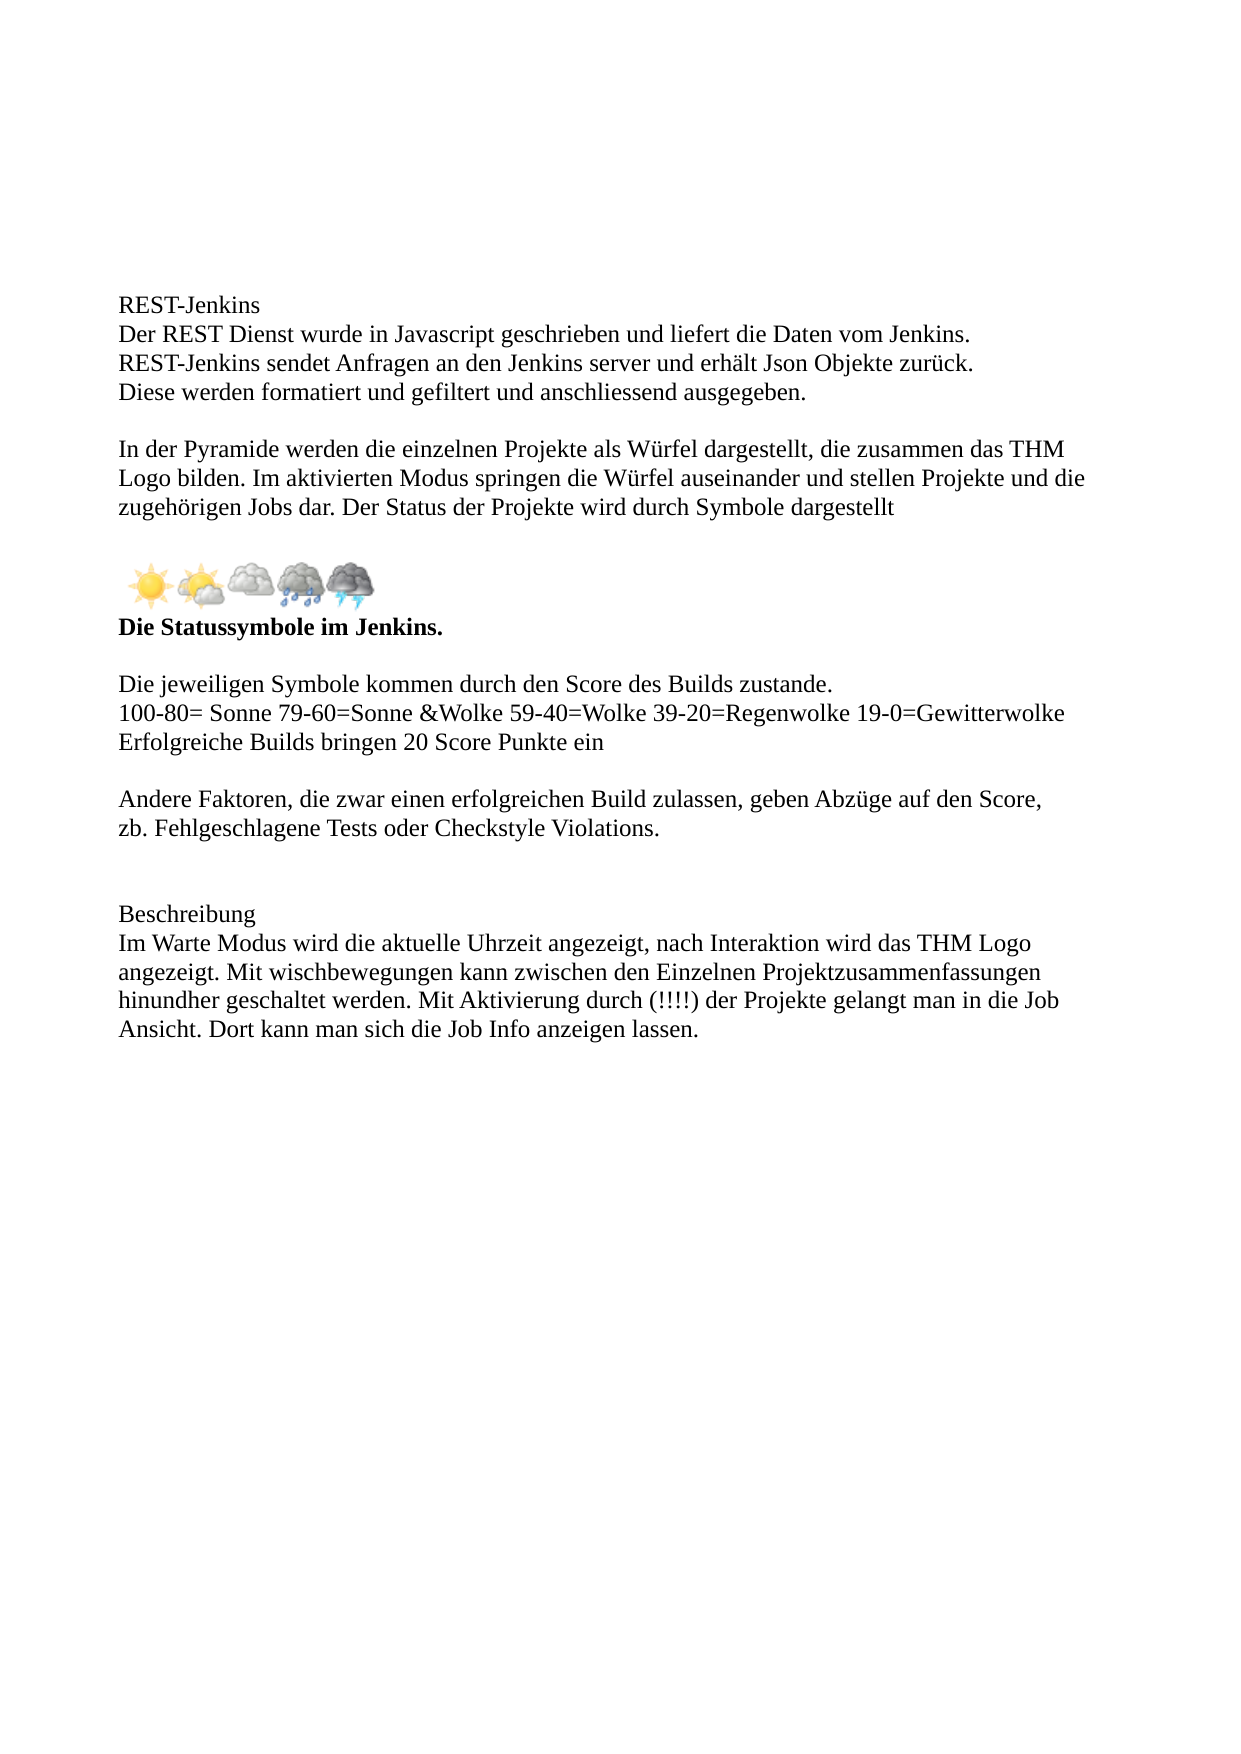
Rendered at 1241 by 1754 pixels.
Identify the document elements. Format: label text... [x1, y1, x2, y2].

text hinundher geschaltet werden. Mit Aktivierung durch (!!!!) der Projekte gelangt man in die Job Ansicht. Dort kann man sich die Job Info anzeigen lassen. [118, 986, 1122, 1043]
text In der Pyramide werden die einzelnen Projekte als Würfel dargestellt, die zusammen das THM Logo bilden. Im aktivierten Modus springen die Würfel auseinander und stellen Projekte und die zugehörigen Jobs dar. Der Status der Projekte wird durch Symbole dargestellt [118, 434, 1122, 521]
text Im Warte Modus wird die aktuelle Uhrzeit angezeigt, nach Interaktion wird das THM Logo [118, 928, 1122, 957]
text Erfolgreiche Builds bringen 20 Score Punkte ein [118, 727, 1122, 756]
text Der REST Dienst wurde in Javascript geschrieben und liefert die Daten vom Jenkins. [118, 319, 1122, 348]
text REST-Jenkins [118, 291, 1122, 319]
text Andere Faktoren, die zwar einen erfolgreichen Build zulassen, geben Abzüge auf den Score, [118, 784, 1122, 813]
text Die jeweiligen Symbole kommen durch den Score des Builds zustande. [118, 669, 1122, 698]
picture [126, 561, 376, 612]
text Die Statussymbole im Jenkins. [118, 549, 1122, 641]
text 100-80= Sonne 79-60=Sonne &Wolke 59-40=Wolke 39-20=Regenwolke 19-0=Gewitterwolke [118, 698, 1122, 727]
text zb. Fehlgeschlagene Tests oder Checkstyle Violations. [118, 813, 1122, 842]
text Beschreibung [118, 899, 1122, 928]
text Diese werden formatiert und gefiltert und anschliessend ausgegeben. [118, 377, 1122, 406]
text angezeigt. Mit wischbewegungen kann zwischen den Einzelnen Projektzusammenfassungen [118, 957, 1122, 986]
text REST-Jenkins sendet Anfragen an den Jenkins server und erhält Json Objekte zurück. [118, 348, 1122, 377]
